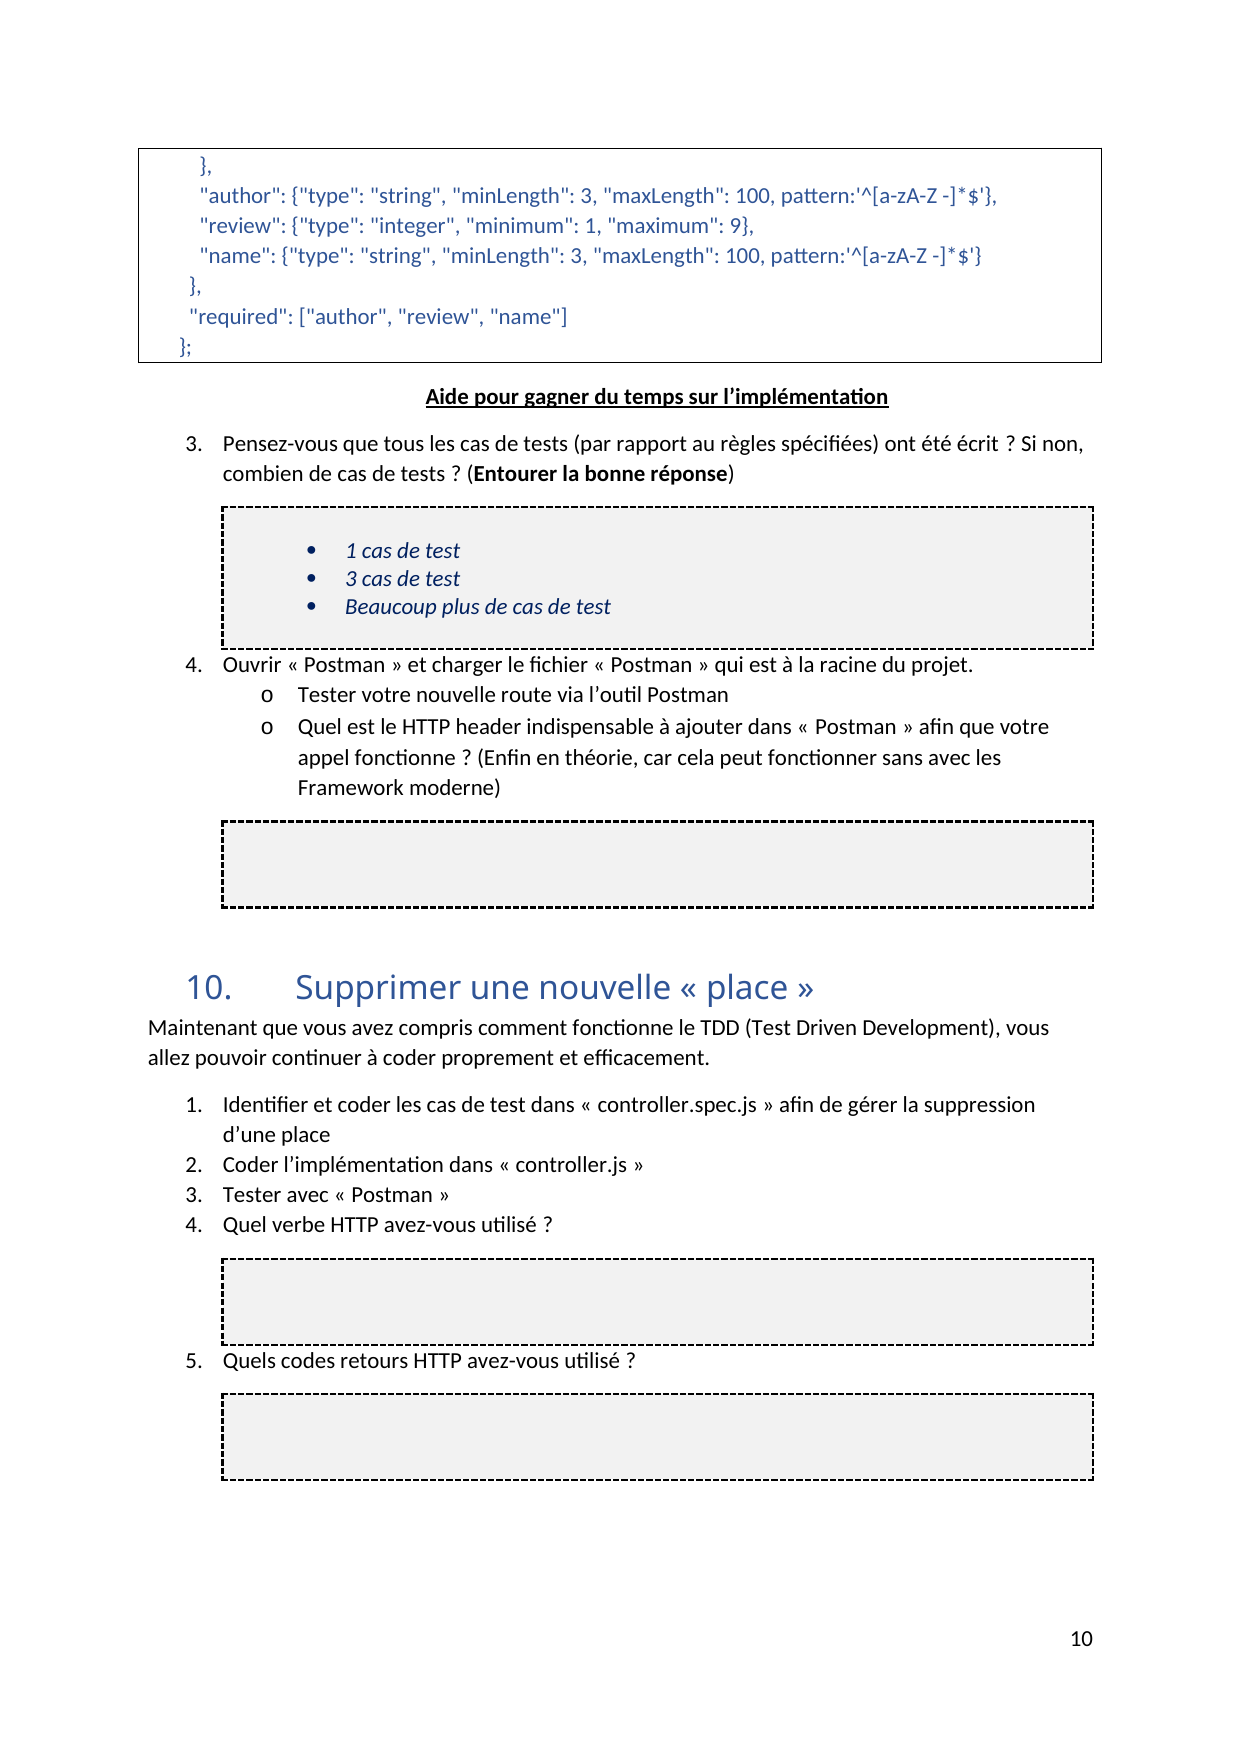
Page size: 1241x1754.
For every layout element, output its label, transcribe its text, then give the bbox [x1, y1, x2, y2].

list Identifier et coder les cas de test dans « controller.spec.js » afin de gérer la suppression d’une place [185, 1090, 1093, 1148]
list Tester votre nouvelle route via l’outil Postman [260, 680, 1093, 709]
list Pensez-vous que tous les cas de tests (par rapport au règles spécifiées) ont été écrit ? Si non, combien de cas de tests ? (Entourer la bonne réponse) [185, 429, 1093, 487]
subtitle Supprimer une nouvelle « place » [185, 964, 1093, 1009]
table_header [223, 1258, 1093, 1344]
list Coder l’implémentation dans « controller.js » [185, 1150, 1093, 1178]
table_header 1 cas de test 3 cas de test Beaucoup plus de cas de test [223, 506, 1093, 648]
table_header [223, 1393, 1093, 1479]
list Quel verbe HTTP avez-vous utilisé ? [185, 1211, 1093, 1239]
list Quel est le HTTP header indispensable à ajouter dans « Postman » afin que votre appel fonctionne ? (Enfin en théorie, car cela peut fonctionner sans avec les Framework moderne) [260, 712, 1093, 801]
list Quels codes retours HTTP avez-vous utilisé ? [185, 1346, 1093, 1374]
table_header [223, 820, 1093, 906]
list Tester avec « Postman » [185, 1180, 1093, 1208]
text }, "author": {"type": "string", "minLength": 3, "maxLength": 100, pattern:'^[a-zA-Z -]*$'}, "review": {"type": "integer", "minimum": 1, "maximum": 9}, "name": {"type": "string", "minLength": 3, "maxLength": 100, pattern:'^[a-zA-Z -]*$'} }, "required": ["author", "review", "name"] }; [139, 149, 1101, 362]
list Ouvrir « Postman » et charger le fichier « Postman » qui est à la racine du projet. [185, 650, 1093, 678]
text Maintenant que vous avez compris comment fonctionne le TDD (Test Driven Development), vous allez pouvoir continuer à coder proprement et efficacement. [148, 1013, 1093, 1071]
text Aide pour gagner du temps sur l’implémentation [221, 382, 1093, 410]
